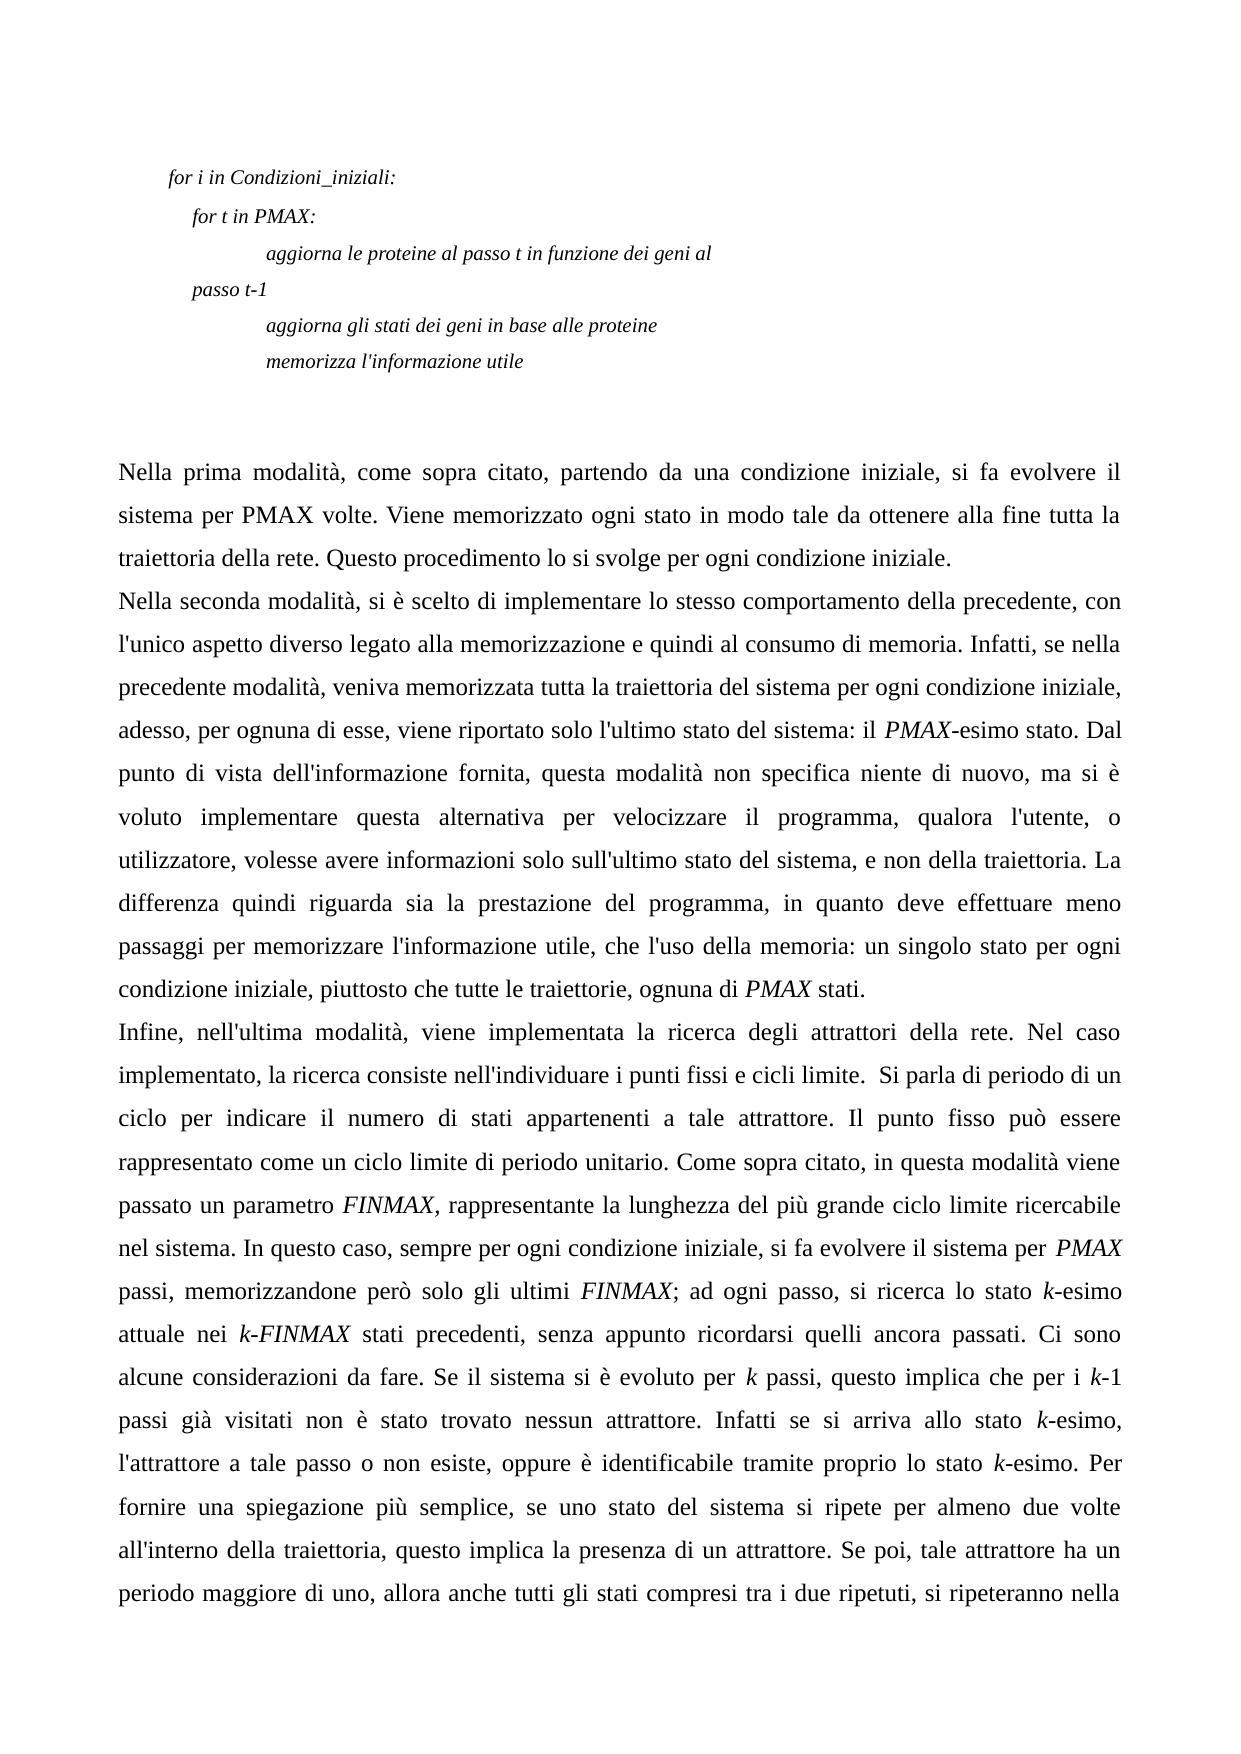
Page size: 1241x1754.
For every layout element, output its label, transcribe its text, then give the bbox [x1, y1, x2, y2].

text for t in PMAX: [118, 204, 1122, 228]
text memorizza l'informazione utile [118, 348, 1122, 373]
text Nella seconda modalità, si è scelto di implementare lo stesso comportamento della precedente, con l'unico aspetto diverso legato alla memorizzazione e quindi al consumo di memoria. Infatti, se nella precedente modalità, veniva memorizzata tutta la traiettoria del sistema per ogni condizione iniziale, adesso, per ognuna di esse, viene riportato solo l'ultimo stato del sistema: il PMAX-esimo stato. Dal punto di vista dell'informazione fornita, questa modalità non specifica niente di nuovo, ma si è voluto implementare questa alternativa per velocizzare il programma, qualora l'utente, o utilizzatore, volesse avere informazioni solo sull'ultimo stato del sistema, e non della traiettoria. La differenza quindi riguarda sia la prestazione del programma, in quanto deve effettuare meno passaggi per memorizzare l'informazione utile, che l'uso della memoria: un singolo stato per ogni condizione iniziale, piuttosto che tutte le traiettorie, ognuna di PMAX stati. [118, 586, 1122, 1003]
text aggiorna gli stati dei geni in base alle proteine [118, 312, 1122, 337]
text for i in Condizioni_iniziali: [118, 161, 1122, 190]
text Nella prima modalità, come sopra citato, partendo da una condizione iniziale, si fa evolvere il sistema per PMAX volte. Viene memorizzato ogni stato in modo tale da ottenere alla fine tutta la traiettoria della rete. Questo procedimento lo si svolge per ogni condizione iniziale. [118, 457, 1122, 572]
text aggiorna le proteine al passo t in funzione dei geni al passo t-1 [118, 240, 1122, 301]
text Infine, nell'ultima modalità, viene implementata la ricerca degli attrattori della rete. Nel caso implementato, la ricerca consiste nell'individuare i punti fissi e cicli limite. Si parla di periodo di un ciclo per indicare il numero di stati appartenenti a tale attrattore. Il punto fisso può essere rappresentato come un ciclo limite di periodo unitario. Come sopra citato, in questa modalità viene passato un parametro FINMAX, rappresentante la lunghezza del più grande ciclo limite ricercabile nel sistema. In questo caso, sempre per ogni condizione iniziale, si fa evolvere il sistema per PMAX passi, memorizzandone però solo gli ultimi FINMAX; ad ogni passo, si ricerca lo stato k-esimo attuale nei k-FINMAX stati precedenti, senza appunto ricordarsi quelli ancora passati. Ci sono alcune considerazioni da fare. Se il sistema si è evoluto per k passi, questo implica che per i k-1 passi già visitati non è stato trovato nessun attrattore. Infatti se si arriva allo stato k-esimo, l'attrattore a tale passo o non esiste, oppure è identificabile tramite proprio lo stato k-esimo. Per fornire una spiegazione più semplice, se uno stato del sistema si ripete per almeno due volte all'interno della traiettoria, questo implica la presenza di un attrattore. Se poi, tale attrattore ha un periodo maggiore di uno, allora anche tutti gli stati compresi tra i due ripetuti, si ripeteranno nella [118, 1017, 1122, 1607]
